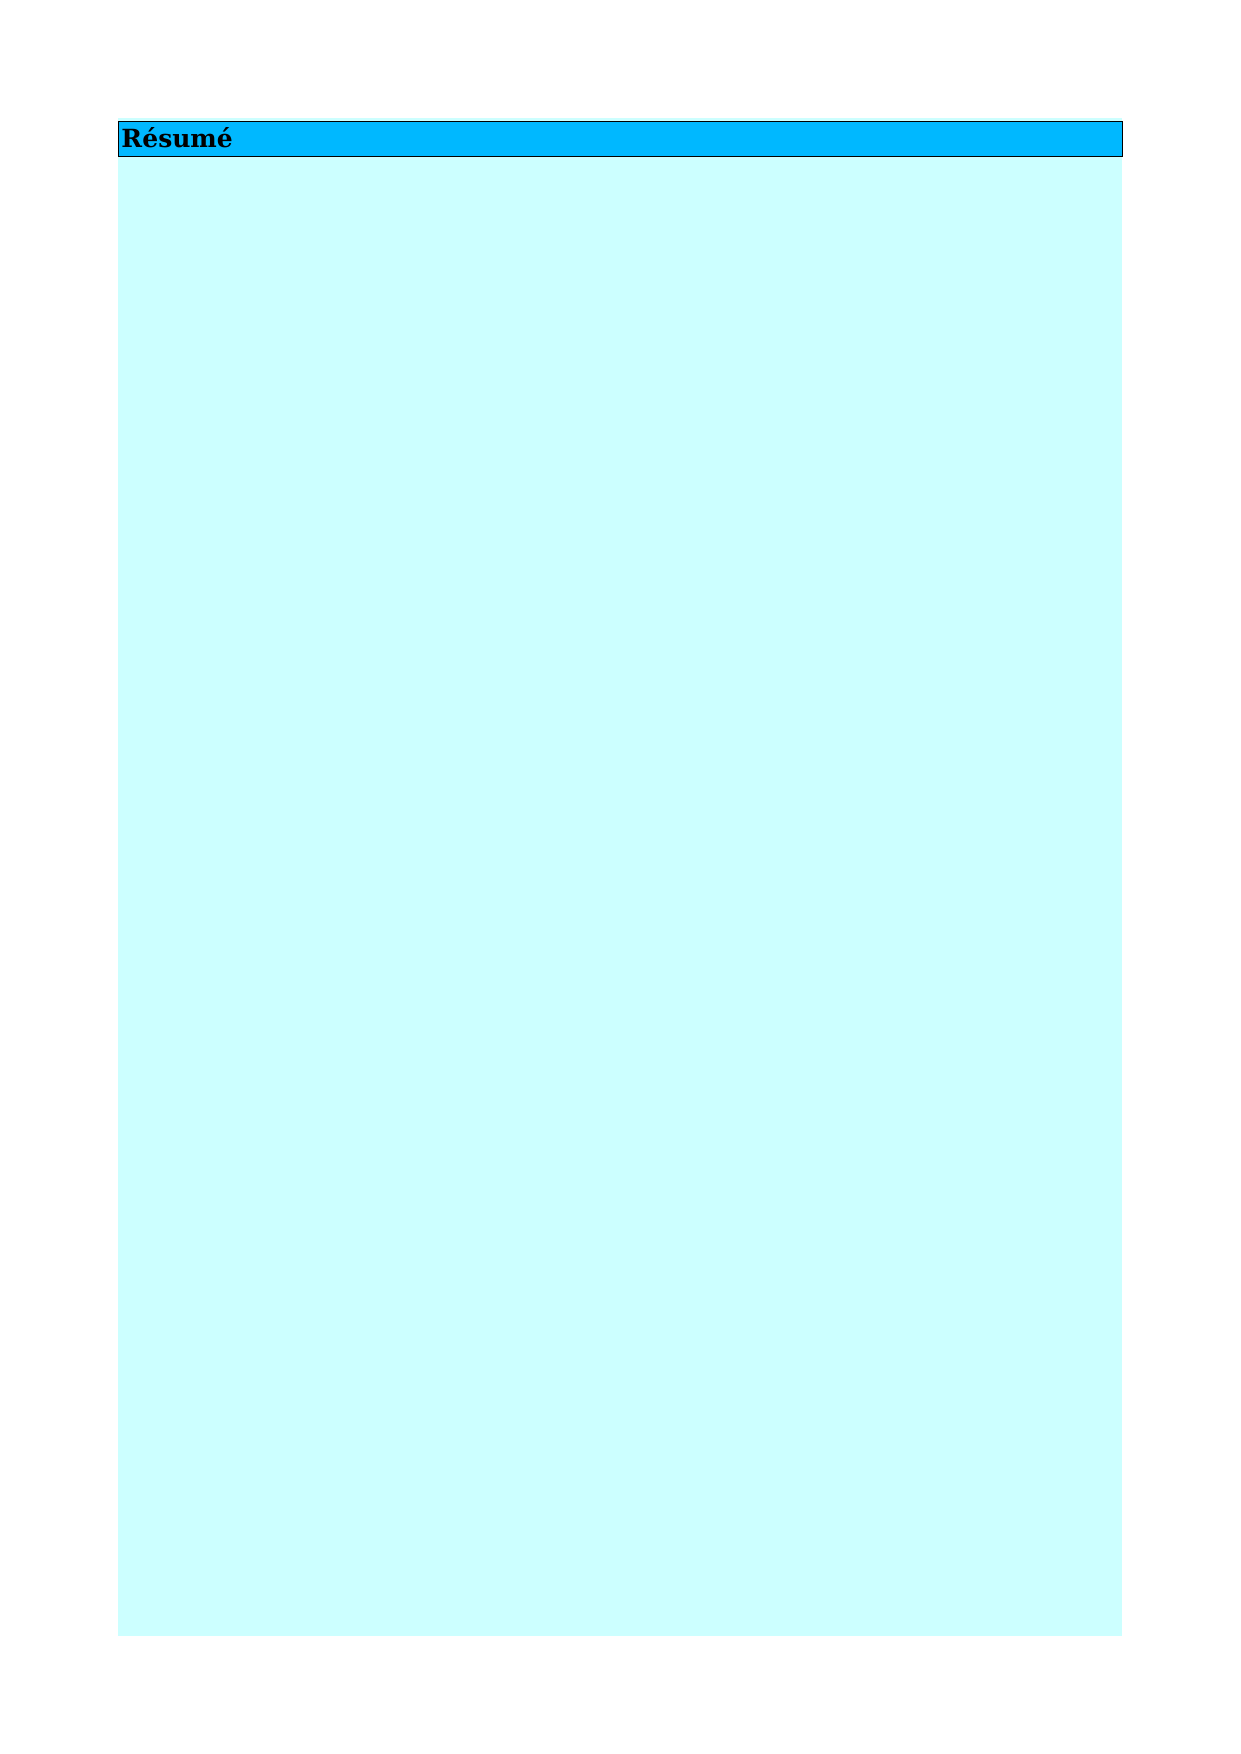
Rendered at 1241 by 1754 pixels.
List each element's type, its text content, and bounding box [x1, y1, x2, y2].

text Résumé [119, 122, 1122, 156]
